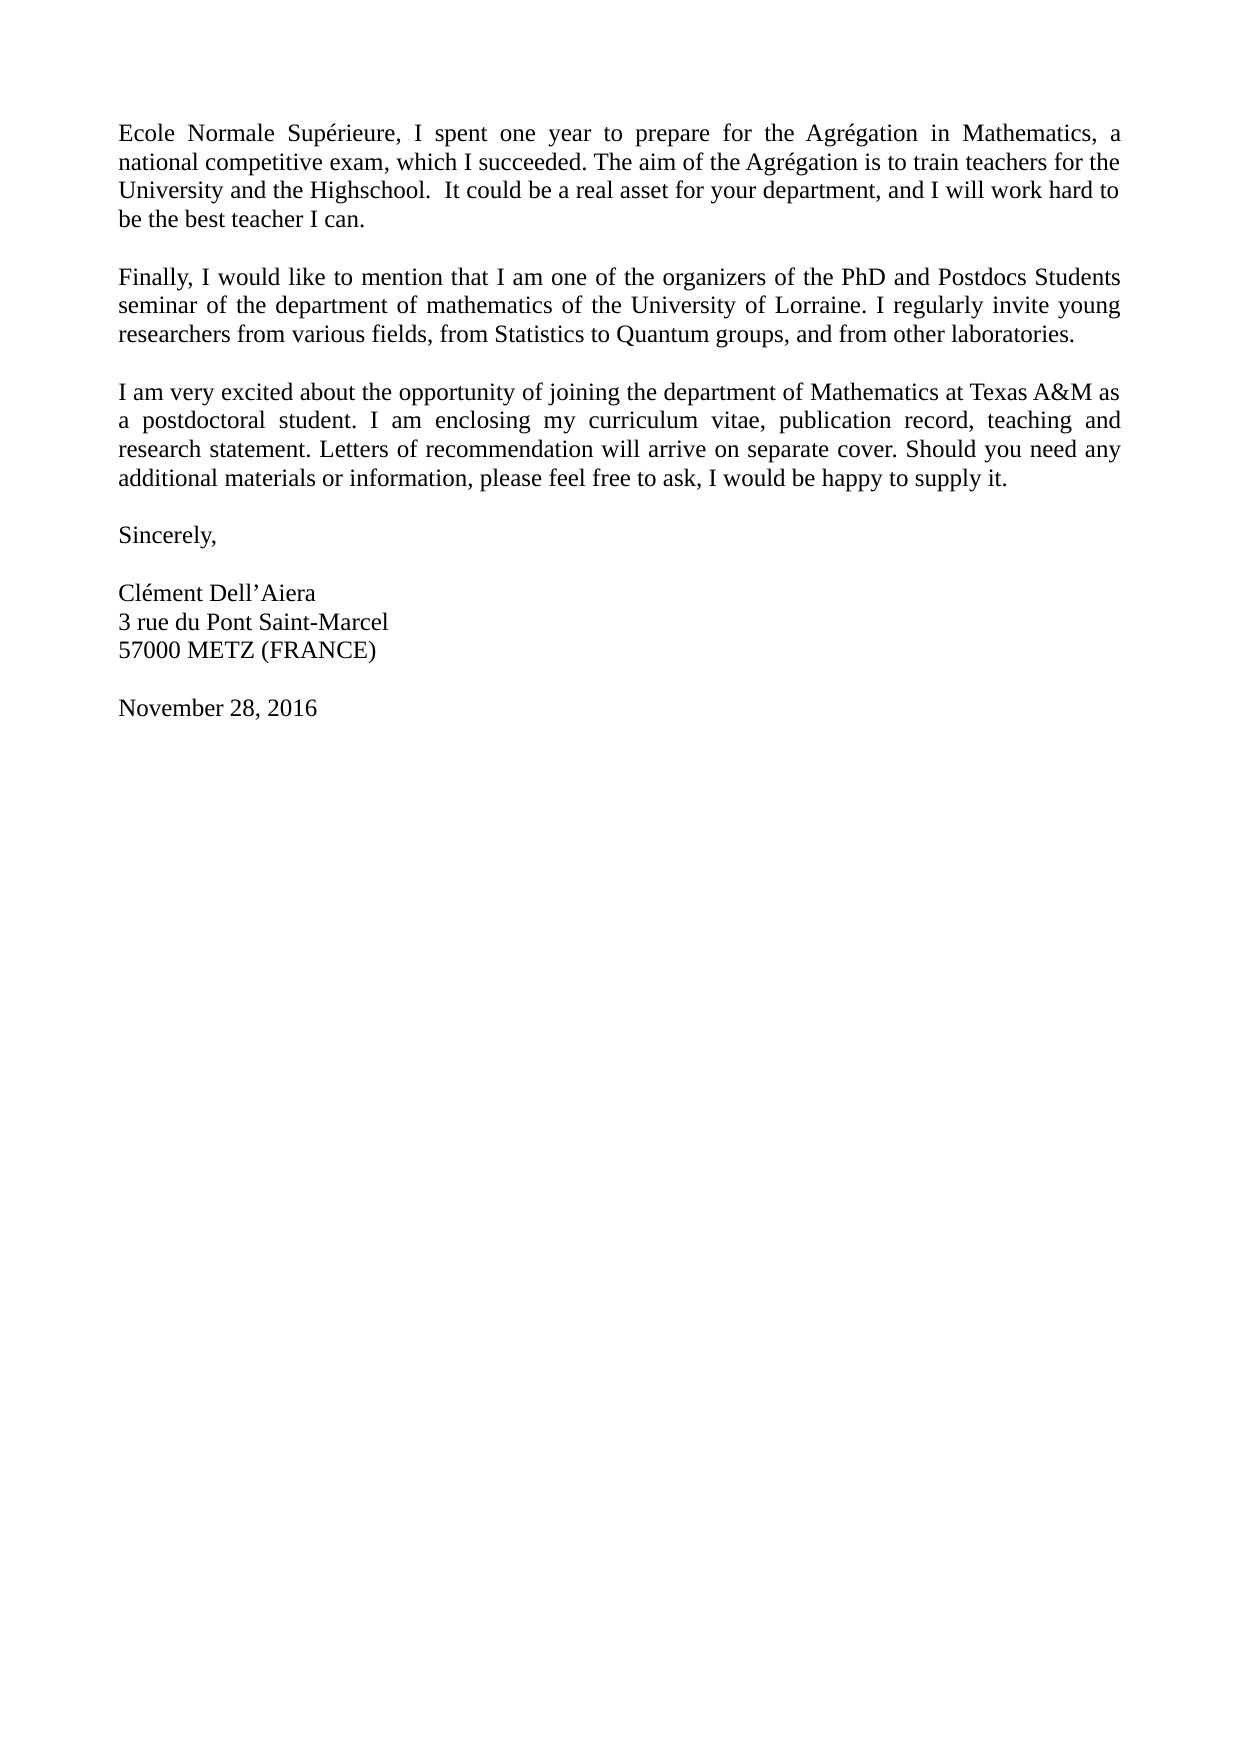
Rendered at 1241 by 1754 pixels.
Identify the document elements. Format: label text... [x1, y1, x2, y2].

text I am very excited about the opportunity of joining the department of Mathematics at Texas A&M as a postdoctoral student. I am enclosing my curriculum vitae, publication record, teaching and research statement. Letters of recommendation will arrive on separate cover. Should you need any additional materials or information, please feel free to ask, I would be happy to supply it. [118, 377, 1122, 492]
text Clément Dell’Aiera [118, 578, 1122, 607]
text Ecole Normale Supérieure, I spent one year to prepare for the Agrégation in Mathematics, a national competitive exam, which I succeeded. The aim of the Agrégation is to train teachers for the University and the Highschool. It could be a real asset for your department, and I will work hard to be the best teacher I can. [118, 118, 1122, 233]
text Sincerely, [118, 521, 1122, 549]
text November 28, 2016 [118, 693, 1122, 722]
text Finally, I would like to mention that I am one of the organizers of the PhD and Postdocs Students seminar of the department of mathematics of the University of Lorraine. I regularly invite young researchers from various fields, from Statistics to Quantum groups, and from other laboratories. [118, 262, 1122, 348]
text 57000 METZ (FRANCE) [118, 636, 1122, 664]
text 3 rue du Pont Saint-Marcel [118, 607, 1122, 636]
